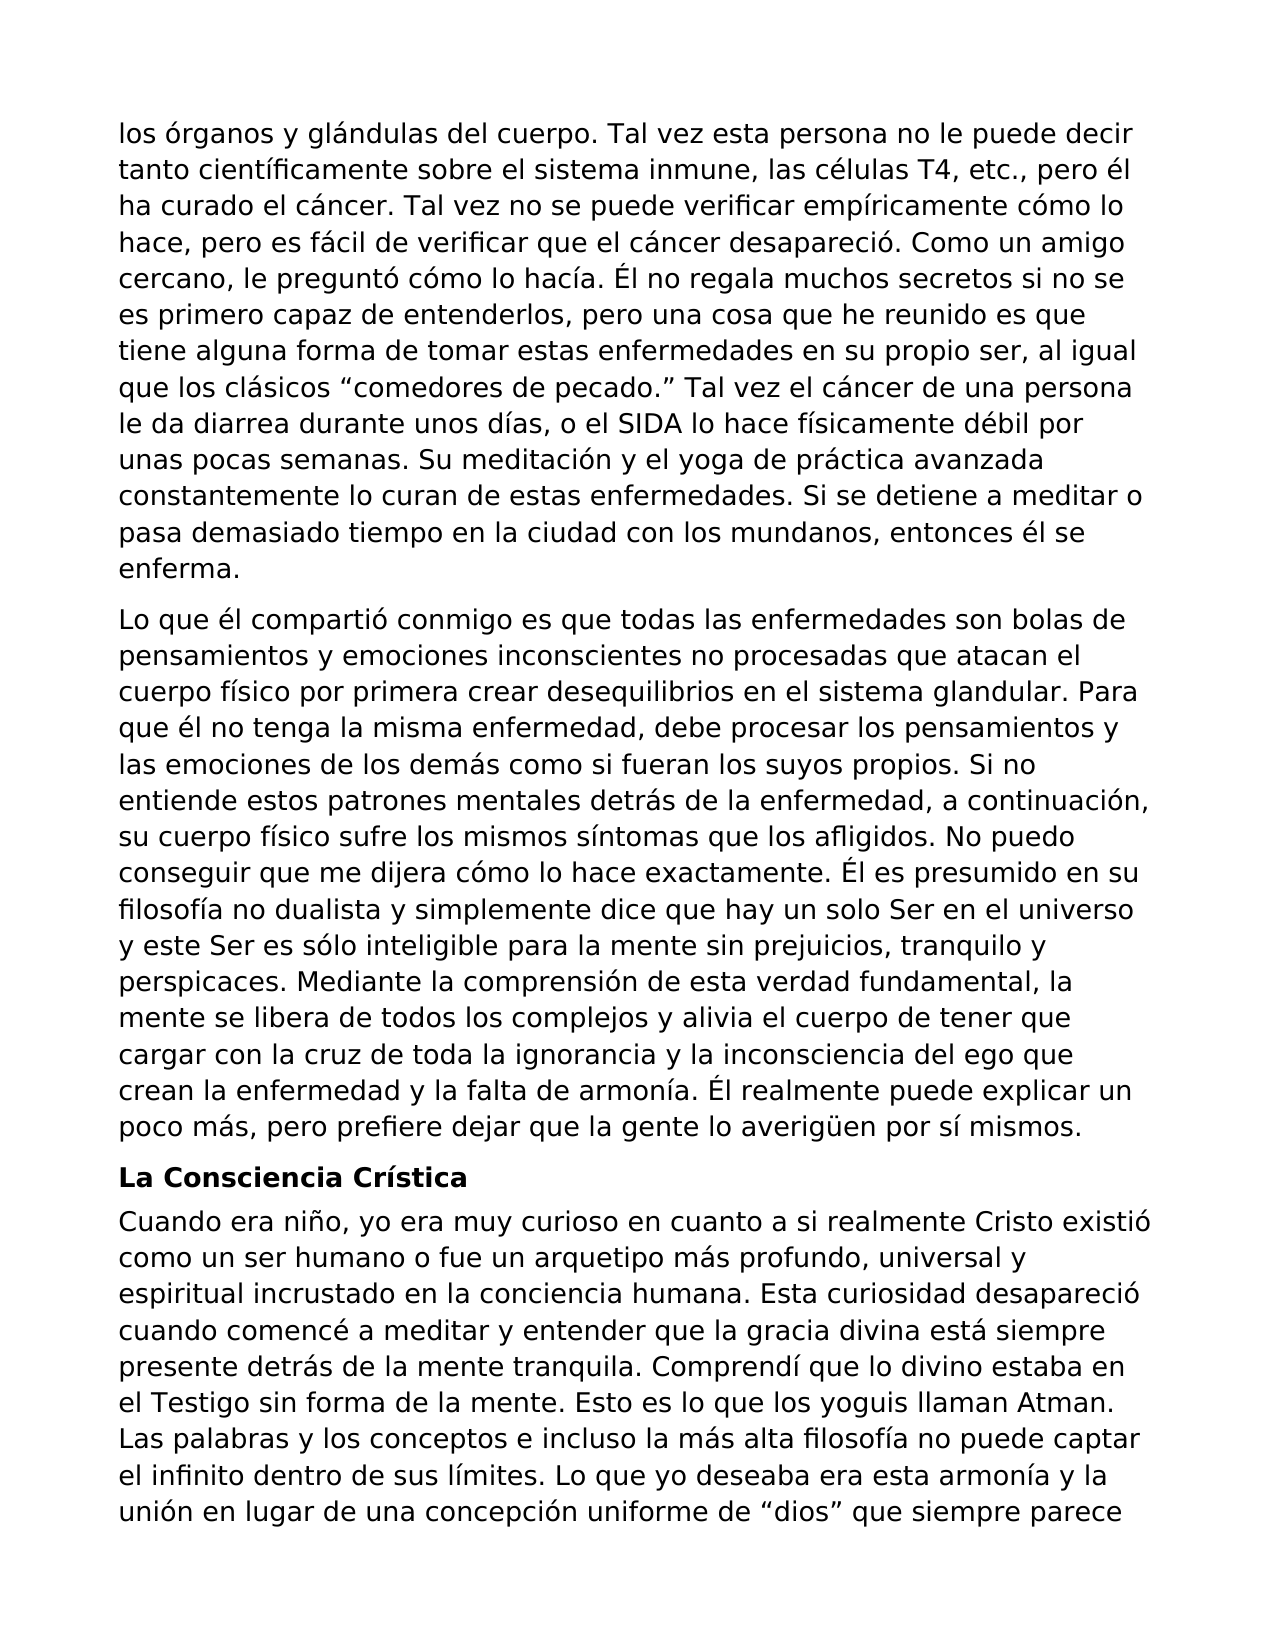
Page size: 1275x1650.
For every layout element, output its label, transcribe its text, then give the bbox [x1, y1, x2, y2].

subtitle La Consciencia Crística [118, 1162, 1157, 1194]
text Lo que él compartió conmigo es que todas las enfermedades son bolas de pensamientos y emociones inconscientes no procesadas que atacan el cuerpo físico por primera crear desequilibrios en el sistema glandular. Para que él no tenga la misma enfermedad, debe procesar los pensamientos y las emociones de los demás como si fueran los suyos propios. Si no entiende estos patrones mentales detrás de la enfermedad, a continuación, su cuerpo físico sufre los mismos síntomas que los afligidos. No puedo conseguir que me dijera cómo lo hace exactamente. Él es presumido en su filosofía no dualista y simplemente dice que hay un solo Ser en el universo y este Ser es sólo inteligible para la mente sin prejuicios, tranquilo y perspicaces. Mediante la comprensión de esta verdad fundamental, la mente se libera de todos los complejos y alivia el cuerpo de tener que cargar con la cruz de toda la ignorancia y la inconsciencia del ego que crean la enfermedad y la falta de armonía. Él realmente puede explicar un poco más, pero prefiere dejar que la gente lo averigüen por sí mismos. [118, 604, 1157, 1143]
text Cuando era niño, yo era muy curioso en cuanto a si realmente Cristo existió como un ser humano o fue un arquetipo más profundo, universal y espiritual incrustado en la conciencia humana. Esta curiosidad desapareció cuando comencé a meditar y entender que la gracia divina está siempre presente detrás de la mente tranquila. Comprendí que lo divino estaba en el Testigo sin forma de la mente. Esto es lo que los yoguis llaman Atman. Las palabras y los conceptos e incluso la más alta filosofía no puede captar el infinito dentro de sus límites. Lo que yo deseaba era esta armonía y la unión en lugar de una concepción uniforme de “dios” que siempre parece [118, 1206, 1157, 1528]
text los órganos y glándulas del cuerpo. Tal vez esta persona no le puede decir tanto científicamente sobre el sistema inmune, las células T4, etc., pero él ha curado el cáncer. Tal vez no se puede verificar empíricamente cómo lo hace, pero es fácil de verificar que el cáncer desapareció. Como un amigo cercano, le preguntó cómo lo hacía. Él no regala muchos secretos si no se es primero capaz de entenderlos, pero una cosa que he reunido es que tiene alguna forma de tomar estas enfermedades en su propio ser, al igual que los clásicos “comedores de pecado.” Tal vez el cáncer de una persona le da diarrea durante unos días, o el SIDA lo hace físicamente débil por unas pocas semanas. Su meditación y el yoga de práctica avanzada constantemente lo curan de estas enfermedades. Si se detiene a meditar o pasa demasiado tiempo en la ciudad con los mundanos, entonces él se enferma. [118, 118, 1157, 585]
